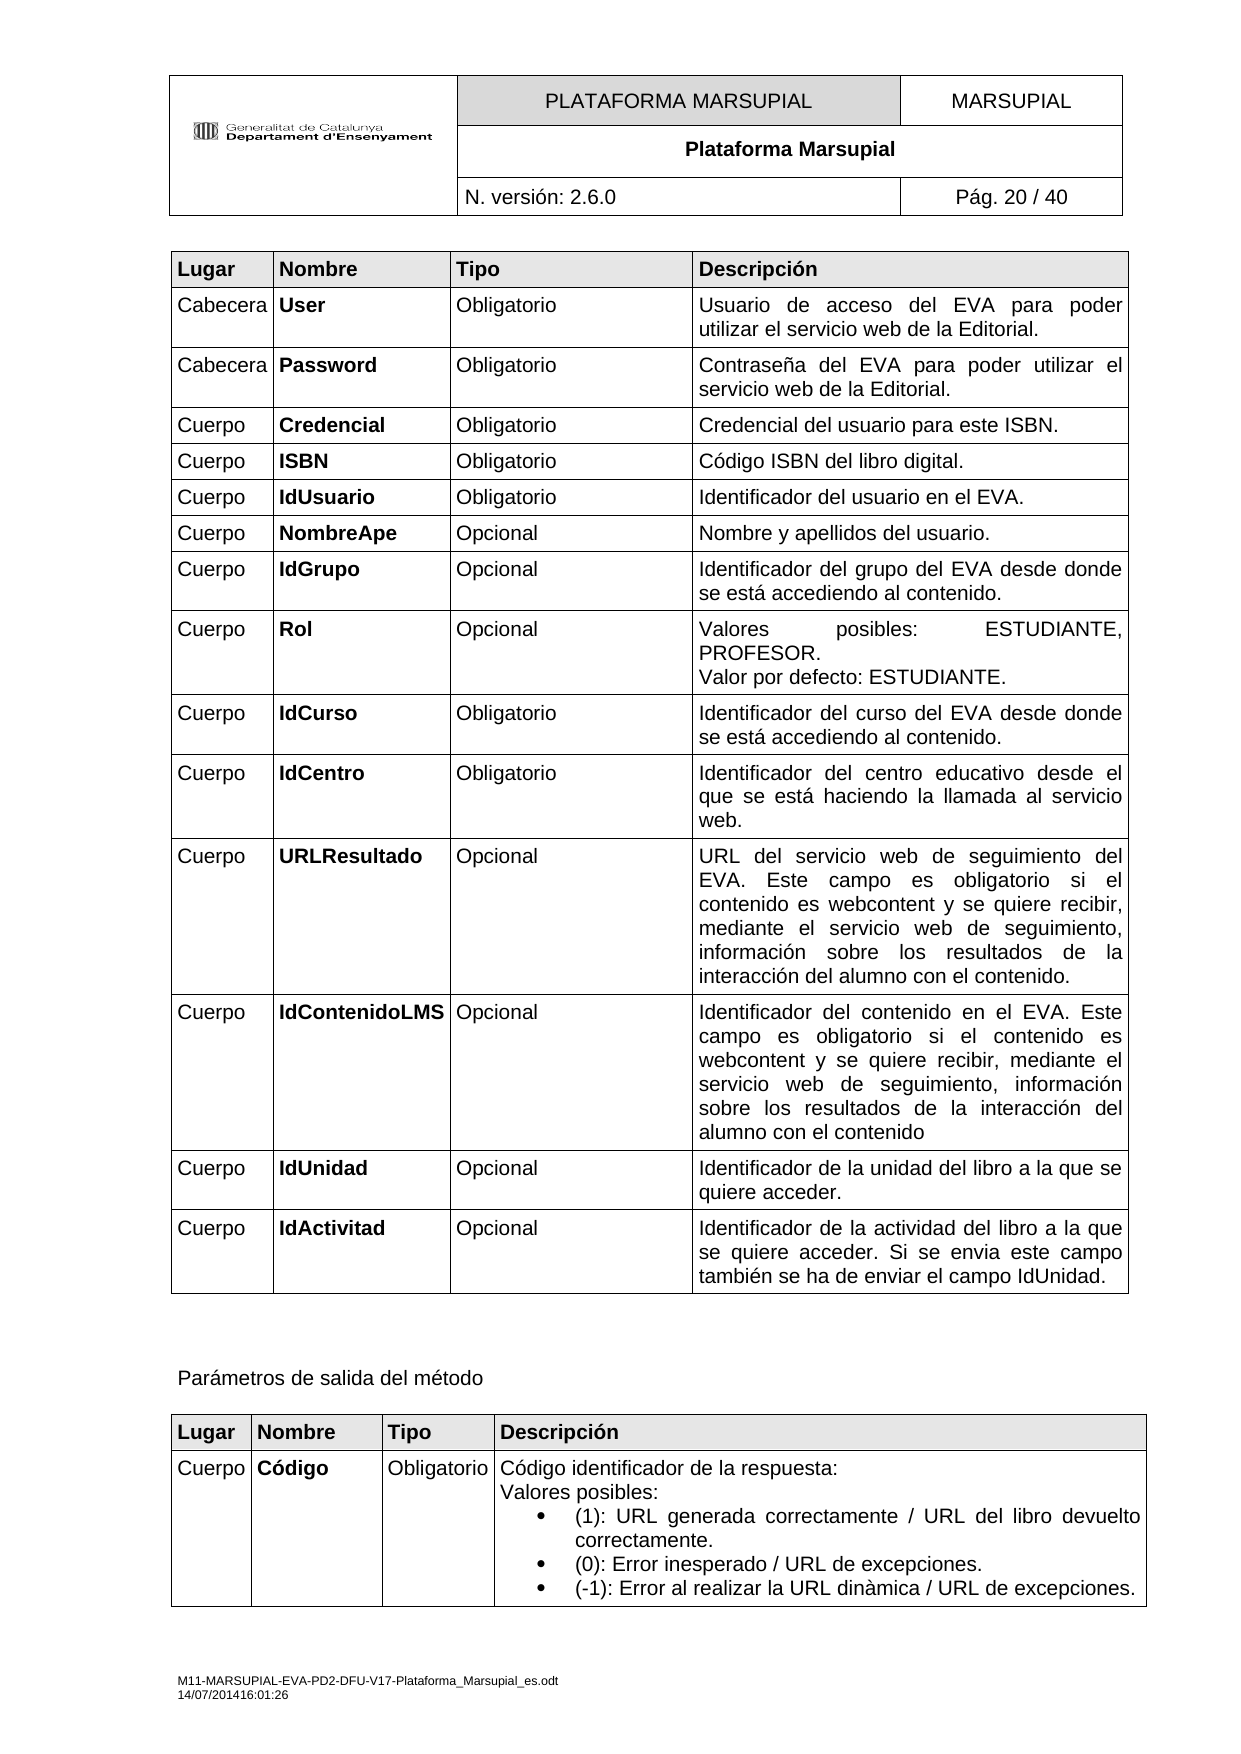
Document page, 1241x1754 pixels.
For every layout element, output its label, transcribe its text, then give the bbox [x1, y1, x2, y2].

table_cell Usuario de acceso del EVA para poder utilizar el servicio web de la Editorial. [693, 288, 1128, 347]
table_cell Cuerpo [172, 839, 273, 994]
table_cell Opcional [451, 1210, 692, 1293]
table_cell Identificador de la actividad del libro a la que se quiere acceder. Si se envia este campo también se ha de enviar el campo IdUnidad. [693, 1210, 1128, 1293]
table_cell Credencial [274, 408, 450, 443]
table_cell Cuerpo [172, 444, 273, 479]
table_cell Opcional [451, 611, 692, 694]
table_cell Identificador del contenido en el EVA. Este campo es obligatorio si el contenido es webcontent y se quiere recibir, mediante el servicio web de seguimiento, información sobre los resultados de la interacción del alumno con el contenido [693, 995, 1128, 1149]
table_header Tipo [383, 1415, 494, 1449]
table_header Lugar [172, 1415, 251, 1449]
table_cell NombreApe [274, 516, 450, 551]
table_cell IdGrupo [274, 552, 450, 610]
table_cell User [274, 288, 450, 347]
table_cell IdContenidoLMS [274, 995, 450, 1149]
table_cell Identificador del usuario en el EVA. [693, 480, 1128, 514]
table_cell Identificador del centro educativo desde el que se está haciendo la llamada al servicio web. [693, 755, 1128, 838]
table_cell Opcional [451, 552, 692, 610]
table_cell URL del servicio web de seguimiento del EVA. Este campo es obligatorio si el contenido es webcontent y se quiere recibir, mediante el servicio web de seguimiento, información sobre los resultados de la interacción del alumno con el contenido. [693, 839, 1128, 994]
table_cell IdUsuario [274, 480, 450, 514]
table_cell Credencial del usuario para este ISBN. [693, 408, 1128, 443]
table_cell Cuerpo [172, 1451, 251, 1606]
table_cell Opcional [451, 516, 692, 551]
table_cell Contraseña del EVA para poder utilizar el servicio web de la Editorial. [693, 348, 1128, 407]
table_header Tipo [451, 252, 692, 287]
table_cell Cuerpo [172, 695, 273, 754]
table_cell URLResultado [274, 839, 450, 994]
table_cell IdCentro [274, 755, 450, 838]
table_cell Opcional [451, 839, 692, 994]
text Parámetros de salida del método [177, 1366, 1122, 1389]
table_cell Cabecera [172, 288, 273, 347]
table_cell Opcional [451, 1151, 692, 1209]
table_header Descripción [495, 1415, 1146, 1449]
table_cell Obligatorio [451, 480, 692, 514]
table_cell Cuerpo [172, 1210, 273, 1293]
table_cell IdUnidad [274, 1151, 450, 1209]
table_header Descripción [693, 252, 1128, 287]
table_cell Cuerpo [172, 480, 273, 514]
table_cell Rol [274, 611, 450, 694]
table_cell Identificador del curso del EVA desde donde se está accediendo al contenido. [693, 695, 1128, 754]
table_cell Cabecera [172, 348, 273, 407]
table_cell Obligatorio [383, 1451, 494, 1606]
table_cell Obligatorio [451, 348, 692, 407]
table_cell Obligatorio [451, 444, 692, 479]
table_header Nombre [252, 1415, 382, 1449]
table_cell Identificador del grupo del EVA desde donde se está accediendo al contenido. [693, 552, 1128, 610]
table_cell Cuerpo [172, 611, 273, 694]
table_cell Password [274, 348, 450, 407]
table_cell Cuerpo [172, 552, 273, 610]
table_cell Nombre y apellidos del usuario. [693, 516, 1128, 551]
table_cell Código identificador de la respuesta: Valores posibles: (1): URL generada correctamente / URL del libro devuelto correctamente. (0): Error inesperado / URL de excepciones. (-1): Error al realizar la URL dinàmica / URL de excepciones. (-2): La credencial no es válida/ URL de excepciones. (-3): El ISBN del libro digital no es válido/ URL de excepciones. (-4): La licencia ha expirado / URL de excepciones. (-5): El identificador de la unidad no es válido / URL de excepciones. (-6): El identificador de la activdad no es válido / URL de excepciones. (-7): Rol incorrecto. El valor del rol es incorrecto (-101): Autenticación incorrecta. El usuario que solicita acceso a este método del servicio web no es correcto. (-102): Autenticación incorrecta. El usuario que solicita acceso a este método del servicio web no tiene permisos suficientes. [495, 1451, 1146, 1606]
table_cell IdCurso [274, 695, 450, 754]
table_cell Obligatorio [451, 695, 692, 754]
table_cell Opcional [451, 995, 692, 1149]
table_cell Cuerpo [172, 1151, 273, 1209]
table_cell IdActivitad [274, 1210, 450, 1293]
table_header Lugar [172, 252, 273, 287]
table_cell Cuerpo [172, 516, 273, 551]
table_cell Obligatorio [451, 408, 692, 443]
table_cell Cuerpo [172, 755, 273, 838]
table_cell Código ISBN del libro digital. [693, 444, 1128, 479]
table_cell Código [252, 1451, 382, 1606]
table_header Nombre [274, 252, 450, 287]
table_cell Valores posibles: ESTUDIANTE, PROFESOR. Valor por defecto: ESTUDIANTE. [693, 611, 1128, 694]
table_cell Cuerpo [172, 408, 273, 443]
table_cell Obligatorio [451, 755, 692, 838]
table_cell Cuerpo [172, 995, 273, 1149]
table_cell Identificador de la unidad del libro a la que se quiere acceder. [693, 1151, 1128, 1209]
table_cell Obligatorio [451, 288, 692, 347]
table_cell ISBN [274, 444, 450, 479]
